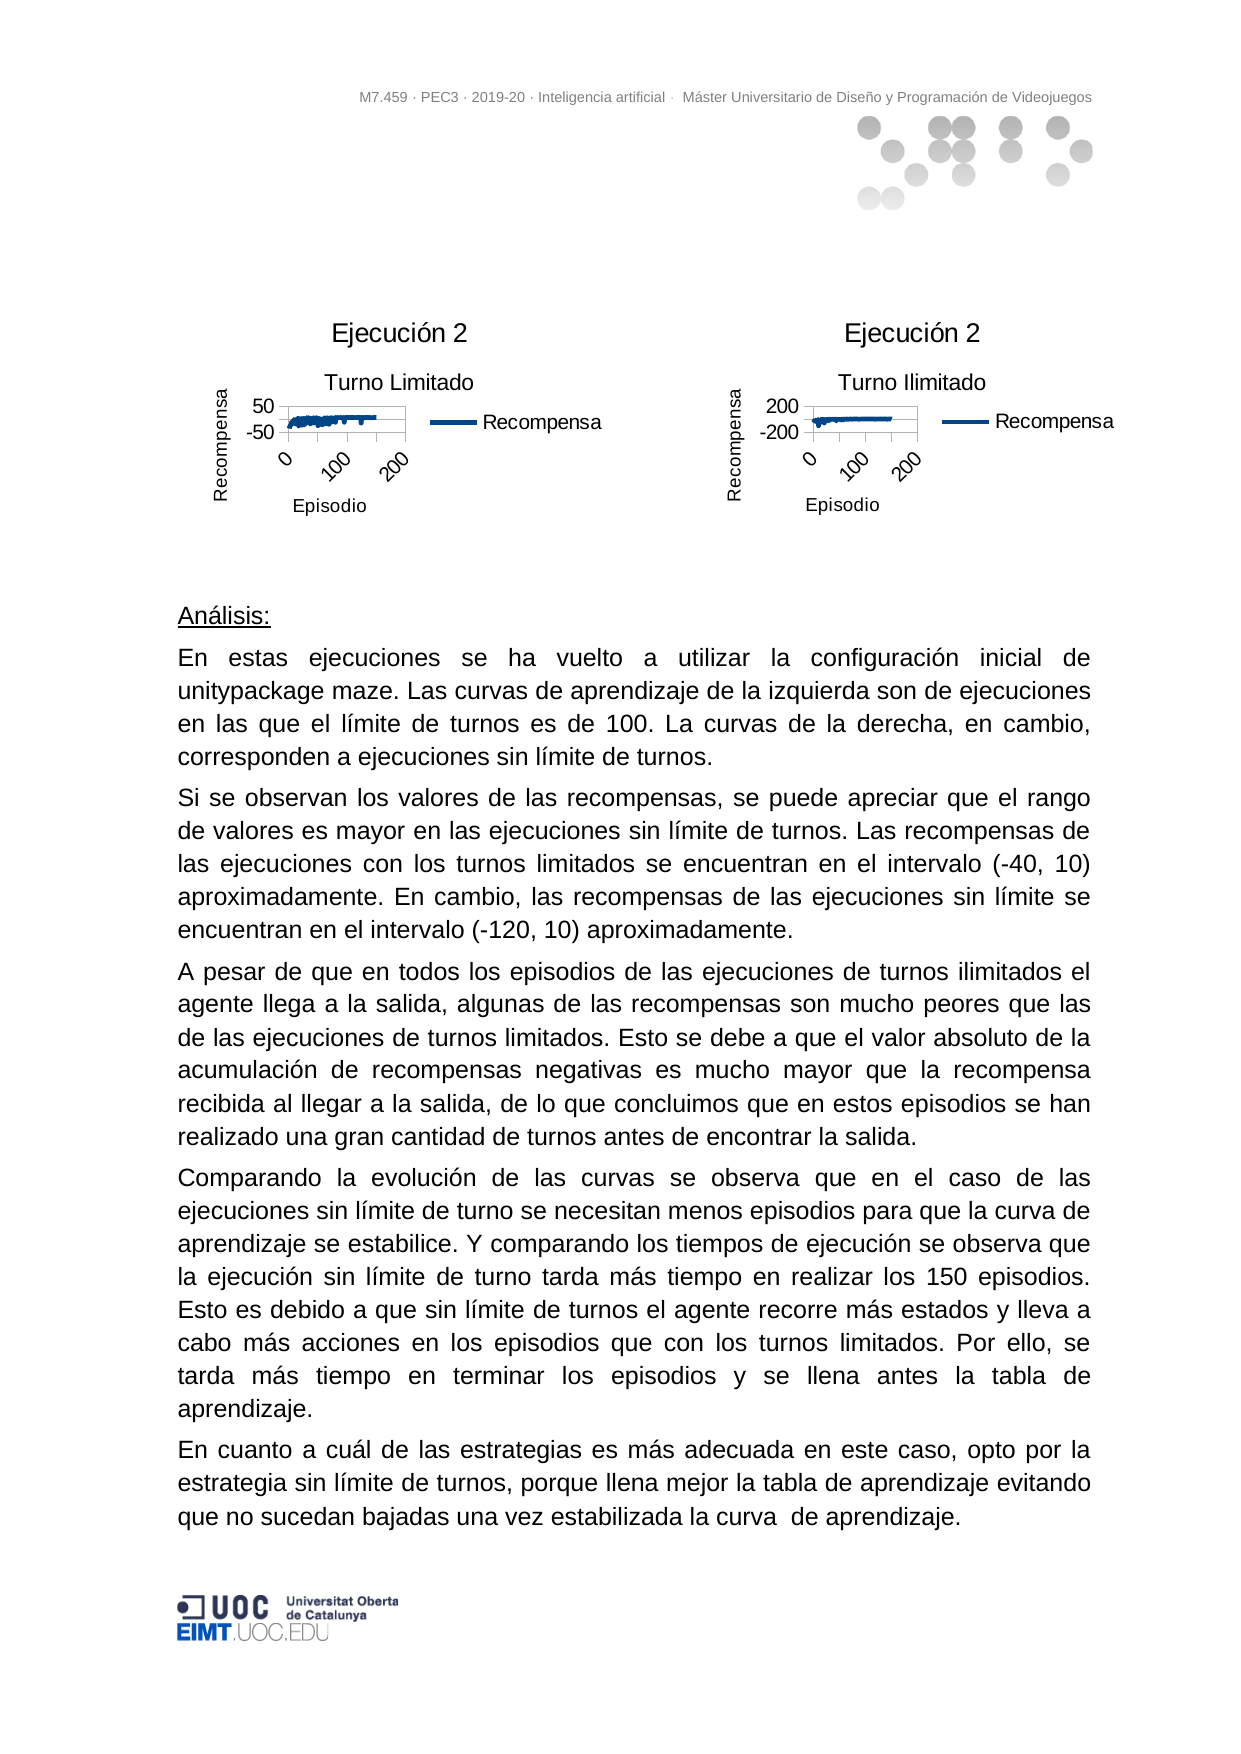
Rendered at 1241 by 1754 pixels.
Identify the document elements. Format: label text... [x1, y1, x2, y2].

text En estas ejecuciones se ha vuelto a utilizar la configuración inicial de unitypackage maze. Las curvas de aprendizaje de la izquierda son de ejecuciones en las que el límite de turnos es de 100. La curvas de la derecha, en cambio, corresponden a ejecuciones sin límite de turnos. [177, 643, 1092, 770]
text Análisis: [177, 601, 1092, 630]
text Si se observan los valores de las recompensas, se puede apreciar que el rango de valores es mayor en las ejecuciones sin límite de turnos. Las recompensas de las ejecuciones con los turnos limitados se encuentran en el intervalo (-40, 10) aproximadamente. En cambio, las recompensas de las ejecuciones sin límite se encuentran en el intervalo (-120, 10) aproximadamente. [177, 783, 1092, 944]
text En cuanto a cuál de las estrategias es más adecuada en este caso, opto por la estrategia sin límite de turnos, porque llena mejor la tabla de aprendizaje evitando que no sucedan bajadas una vez estabilizada la curva de aprendizaje. [177, 1435, 1092, 1530]
text A pesar de que en todos los episodios de las ejecuciones de turnos ilimitados el agente llega a la salida, algunas de las recompensas son mucho peores que las de las ejecuciones de turnos limitados. Esto se debe a que el valor absoluto de la acumulación de recompensas negativas es mucho mayor que la recompensa recibida al llegar a la salida, de lo que concluimos que en estos episodios se han realizado una gran cantidad de turnos antes de encontrar la salida. [177, 956, 1092, 1150]
picture [177, 1623, 329, 1641]
picture [177, 1595, 398, 1622]
picture [857, 105, 1093, 222]
text Comparando la evolución de las curvas se observa que en el caso de las ejecuciones sin límite de turno se necesitan menos episodios para que la curva de aprendizaje se estabilice. Y comparando los tiempos de ejecución se observa que la ejecución sin límite de turno tarda más tiempo en realizar los 150 episodios. Esto es debido a que sin límite de turnos el agente recorre más estados y lleva a cabo más acciones en los episodios que con los turnos limitados. Por ello, se tarda más tiempo en terminar los episodios y se llena antes la tabla de aprendizaje. [177, 1163, 1092, 1423]
